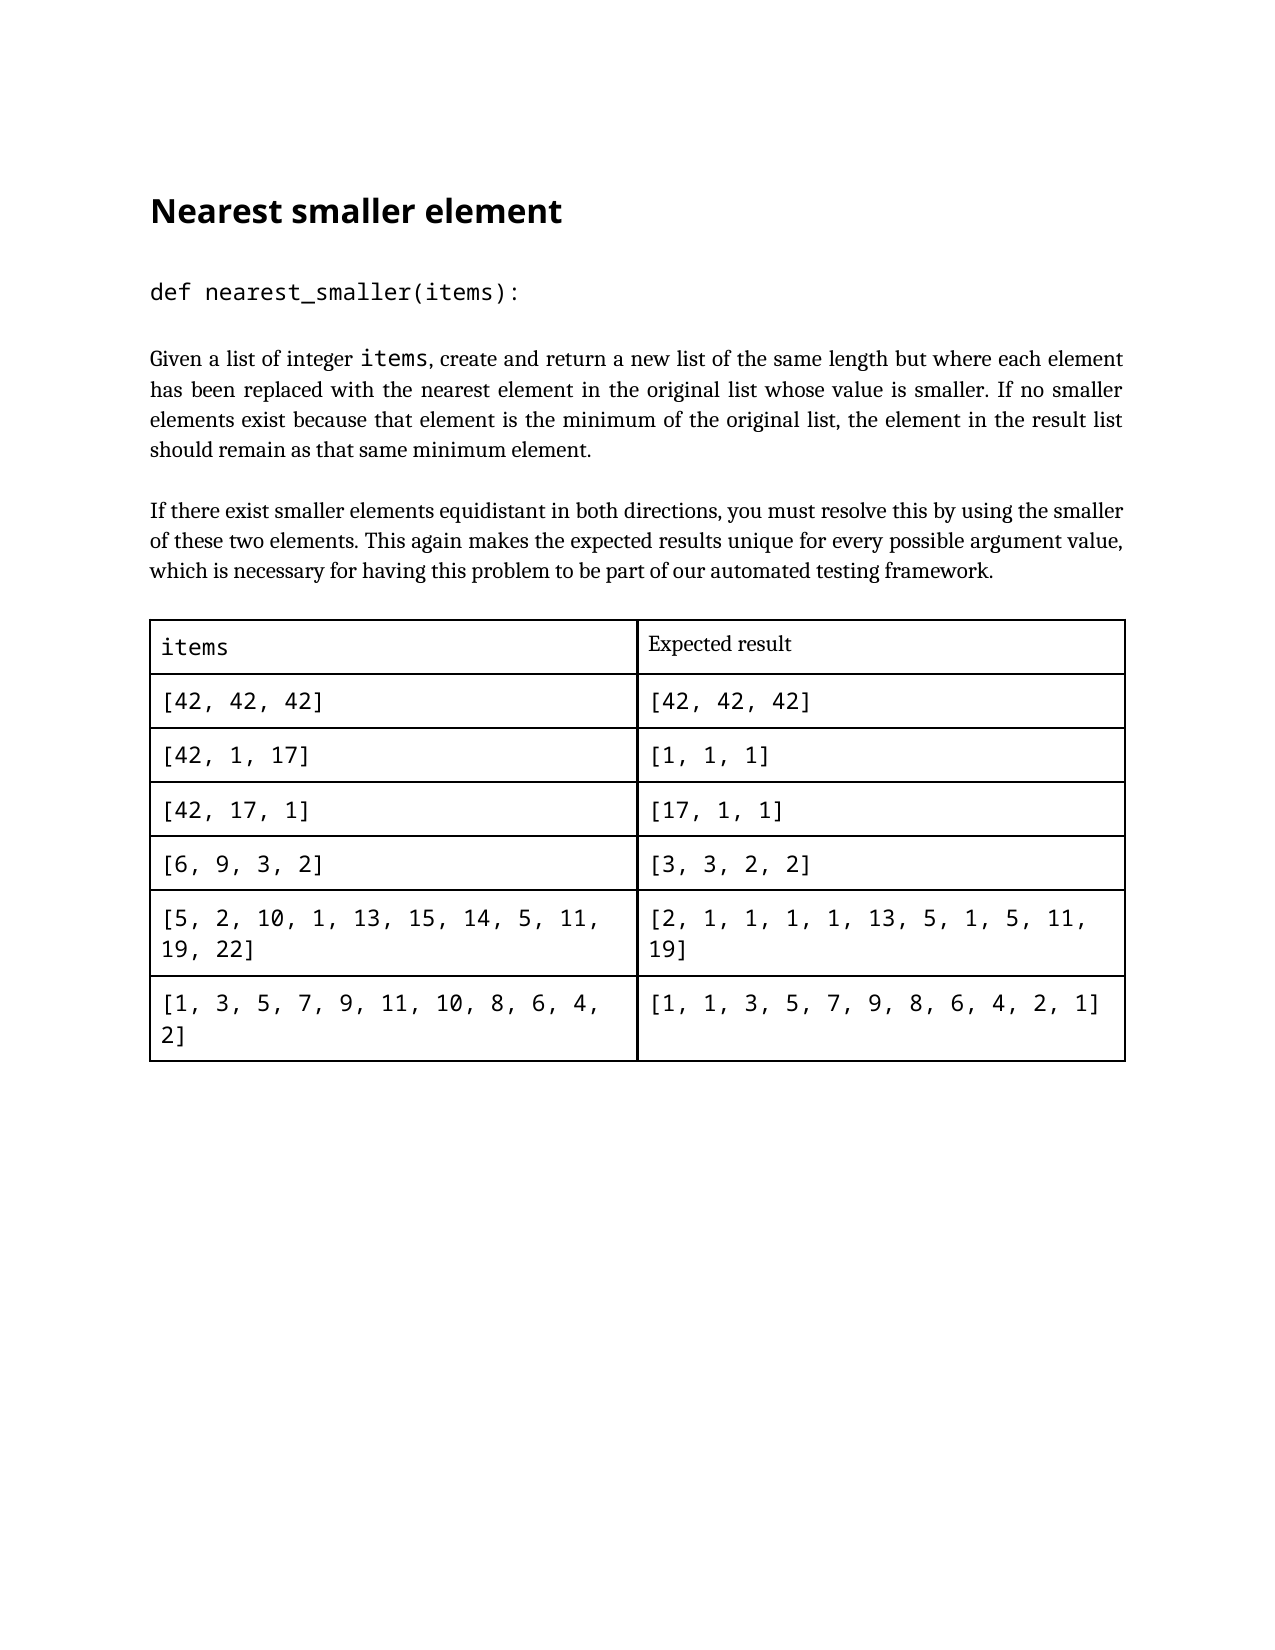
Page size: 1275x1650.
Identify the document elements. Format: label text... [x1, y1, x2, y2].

table_cell [3, 3, 2, 2] [639, 837, 1124, 889]
table_cell [42, 42, 42] [639, 675, 1124, 727]
table_cell [42, 1, 17] [151, 729, 636, 781]
text Given a list of integer items, create and return a new list of the same length but where each element has been replaced with the nearest element in the original list whose value is smaller. If no smaller elements exist because that element is the minimum of the original list, the element in the result list should remain as that same minimum element. [150, 342, 1125, 464]
table_cell [42, 42, 42] [151, 675, 636, 727]
table_cell [1, 1, 1] [639, 729, 1124, 781]
table_cell [5, 2, 10, 1, 13, 15, 14, 5, 11, 19, 22] [151, 891, 636, 975]
text If there exist smaller elements equidistant in both directions, you must resolve this by using the smaller of these two elements. This again makes the expected results unique for every possible argument value, which is necessary for having this problem to be part of our automated testing framework. [150, 498, 1125, 584]
table_header items [151, 621, 636, 673]
table_cell [1, 3, 5, 7, 9, 11, 10, 8, 6, 4, 2] [151, 977, 636, 1060]
table_header Expected result [639, 621, 1124, 673]
table_cell [17, 1, 1] [639, 783, 1124, 835]
table_cell [6, 9, 3, 2] [151, 837, 636, 889]
table_cell [2, 1, 1, 1, 1, 13, 5, 1, 5, 11, 19] [639, 891, 1124, 975]
subtitle Nearest smaller element [150, 187, 1125, 233]
table_cell [42, 17, 1] [151, 783, 636, 835]
text def nearest_smaller(items): [150, 276, 1125, 307]
table_cell [1, 1, 3, 5, 7, 9, 8, 6, 4, 2, 1] [639, 977, 1124, 1060]
